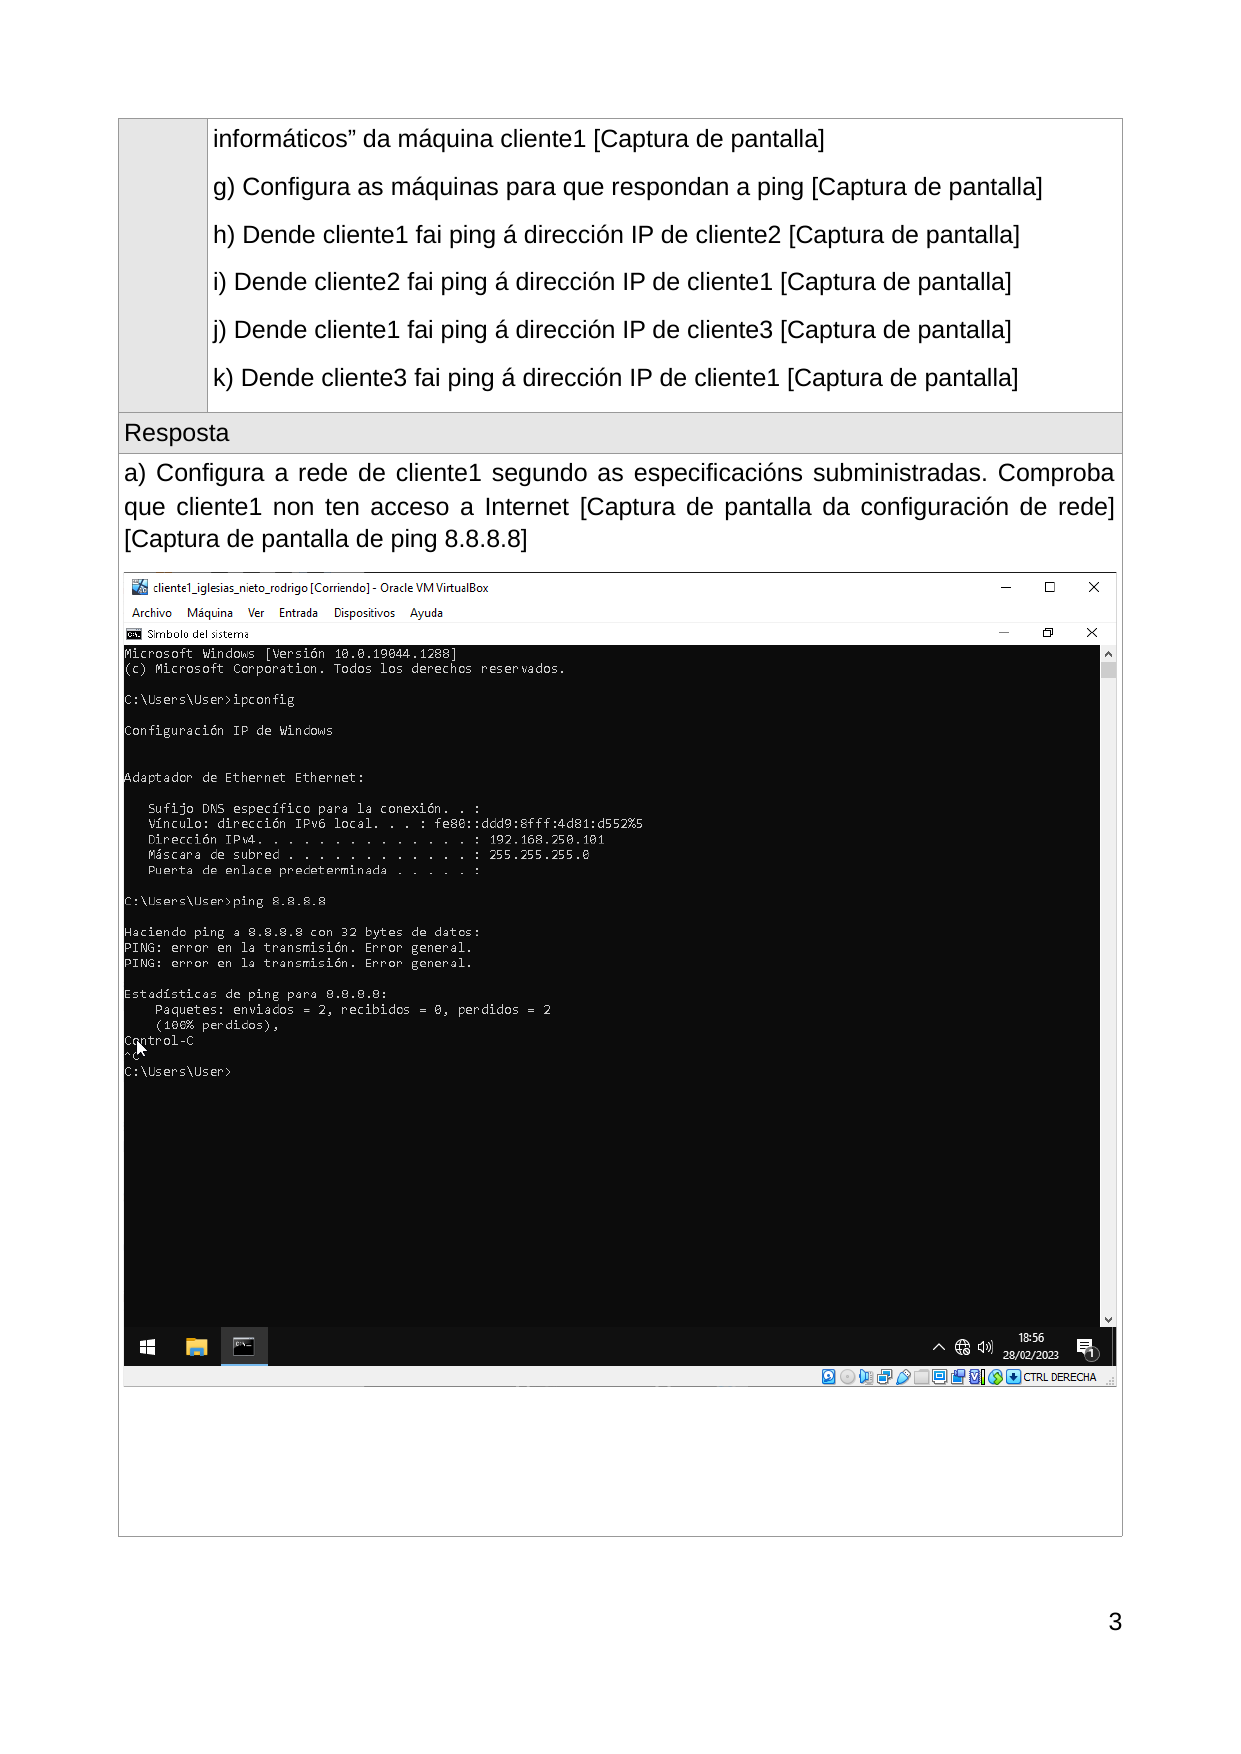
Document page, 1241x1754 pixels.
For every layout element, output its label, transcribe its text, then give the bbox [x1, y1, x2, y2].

table_cell Resposta [119, 413, 1122, 453]
table_header informáticos” da máquina cliente1 [Captura de pantalla] g) Configura as máquinas para que respondan a ping [Captura de pantalla] h) Dende cliente1 fai ping á dirección IP de cliente2 [Captura de pantalla] i) Dende cliente2 fai ping á dirección IP de cliente1 [Captura de pantalla] j) Dende cliente1 fai ping á dirección IP de cliente3 [Captura de pantalla] k) Dende cliente3 fai ping á dirección IP de cliente1 [Captura de pantalla] [208, 119, 1122, 412]
picture [123, 572, 1117, 1387]
table_cell a) Configura a rede de cliente1 segundo as especificacións subministradas. Comproba que cliente1 non ten acceso a Internet [Captura de pantalla da configuración de rede][Captura de pantalla de ping 8.8.8.8] [119, 454, 1122, 1536]
table_header [119, 119, 207, 412]
